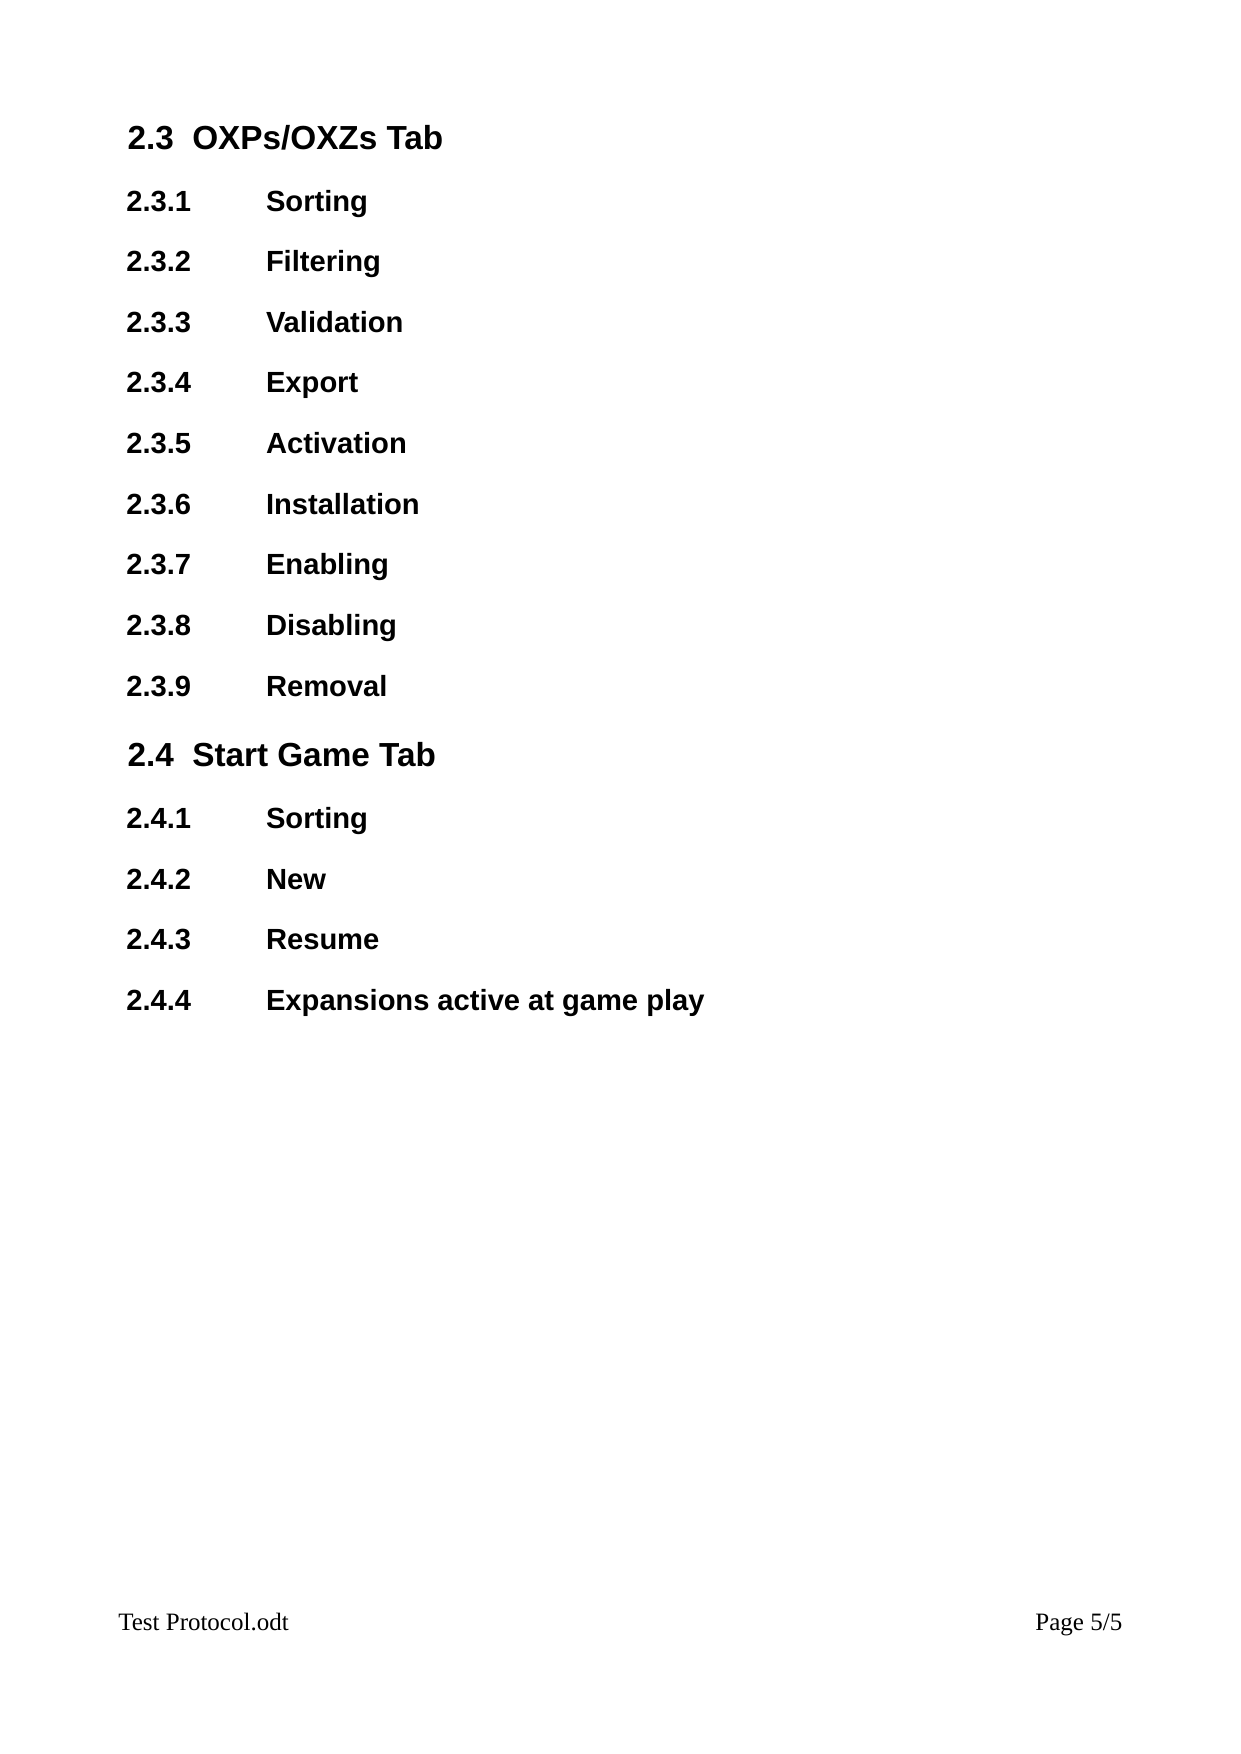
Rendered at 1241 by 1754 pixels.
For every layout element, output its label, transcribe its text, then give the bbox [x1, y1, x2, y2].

subtitle Sorting [118, 184, 1122, 217]
subtitle Activation [118, 426, 1122, 460]
subtitle Removal [118, 669, 1122, 702]
subtitle Validation [118, 305, 1122, 338]
subtitle OXPs/OXZs Tab [118, 118, 1122, 157]
subtitle Sorting [118, 801, 1122, 834]
subtitle Enabling [118, 547, 1122, 581]
subtitle Installation [118, 487, 1122, 520]
subtitle Expansions active at game play [118, 983, 1122, 1016]
subtitle Disabling [118, 608, 1122, 642]
subtitle Resume [118, 922, 1122, 956]
subtitle New [118, 862, 1122, 895]
subtitle Export [118, 366, 1122, 399]
subtitle Start Game Tab [118, 736, 1122, 774]
subtitle Filtering [118, 244, 1122, 278]
